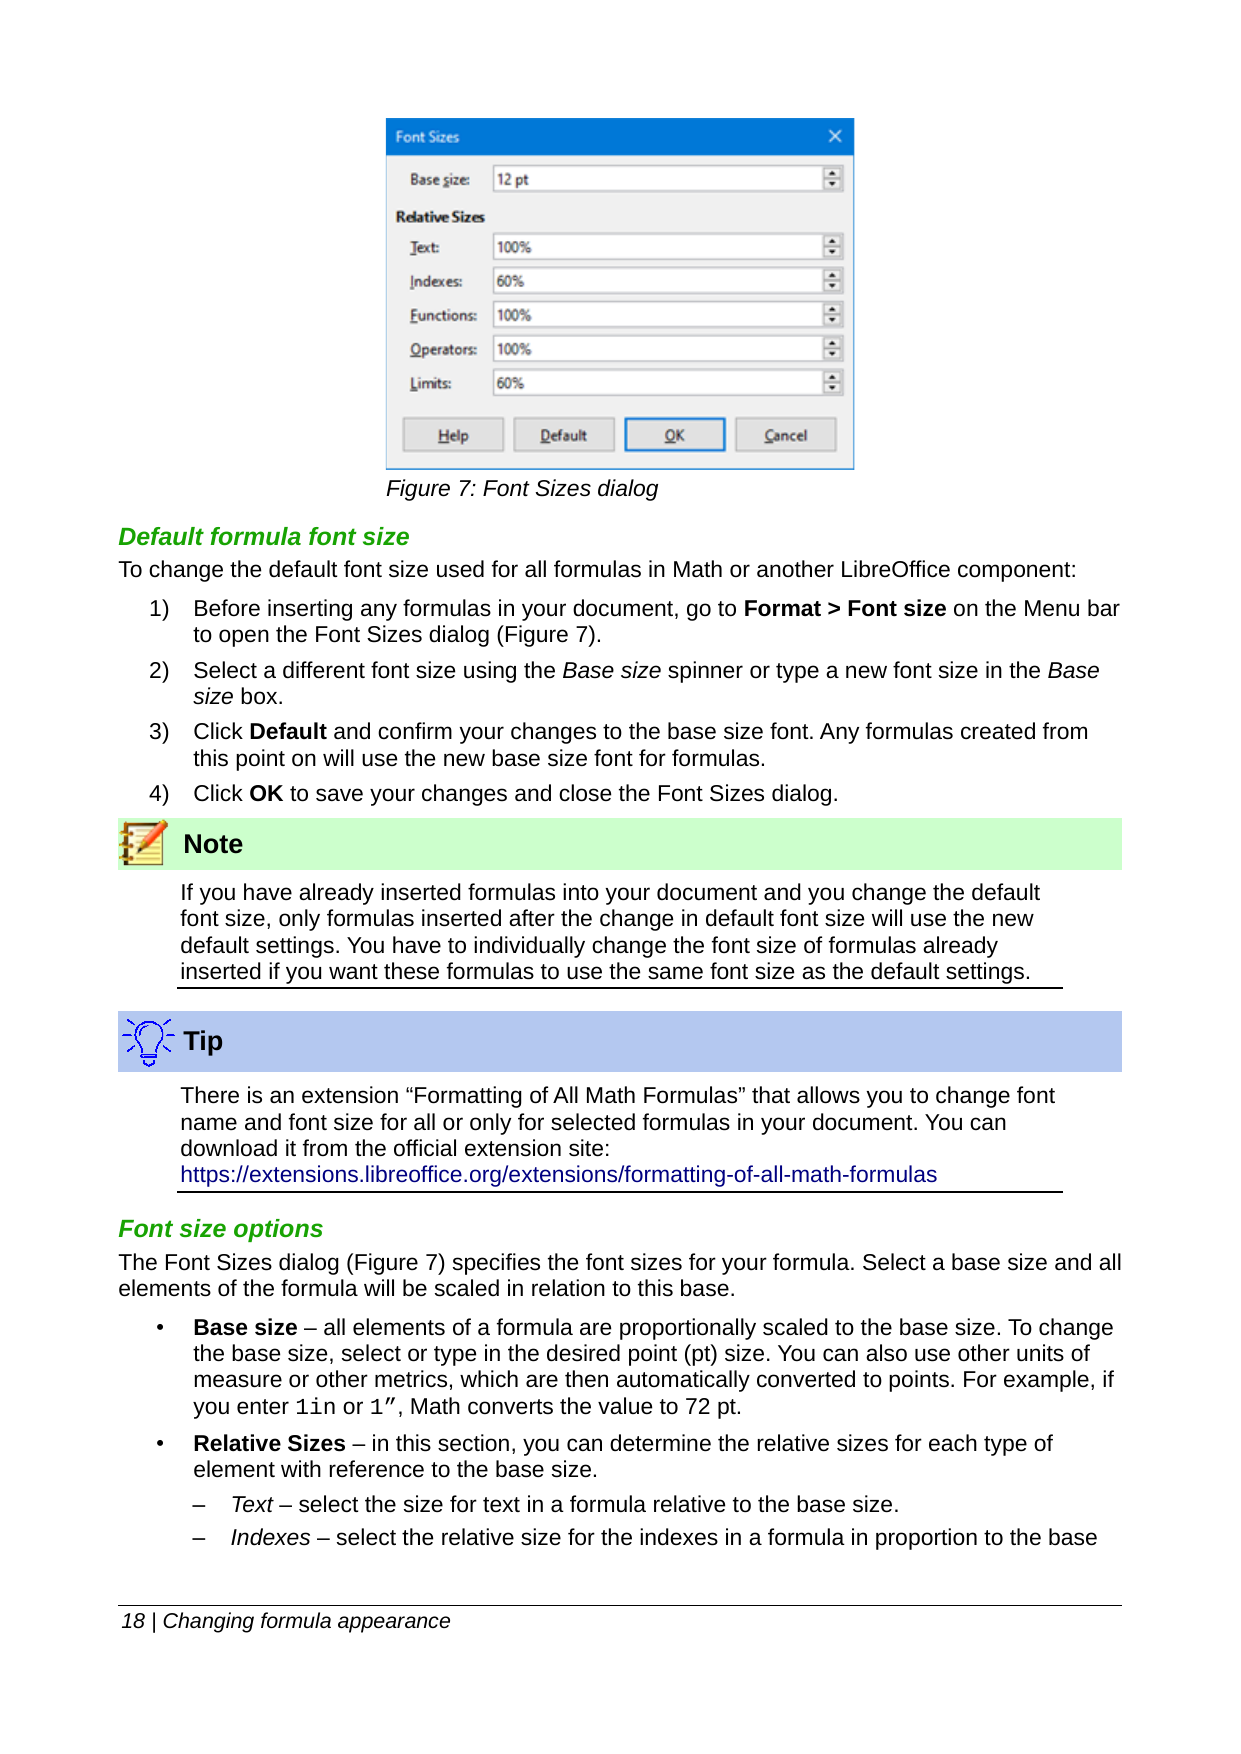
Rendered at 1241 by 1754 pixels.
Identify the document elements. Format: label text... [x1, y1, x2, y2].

subtitle Note [118, 818, 1122, 870]
text If you have already inserted formulas into your document and you change the default font size, only formulas inserted after the change in default font size will use the new default settings. You have to individually change the font size of formulas already inserted if you want these formulas to use the same font size as the default settings. [177, 876, 1063, 987]
text The Font Sizes dialog (Figure 7) specifies the font sizes for your formula. Select a base size and all elements of the formula will be scaled in relation to this base. [118, 1248, 1122, 1301]
list Indexes – select the relative size for the indexes in a formula in proportion to the base [192, 1524, 1122, 1550]
picture [119, 818, 170, 869]
picture [385, 118, 855, 470]
list Before inserting any formulas in your document, go to Format > Font size on the Menu bar to open the Font Sizes dialog (Figure 7). [169, 595, 1122, 648]
picture [119, 1011, 179, 1071]
subtitle Font size options [118, 1214, 1122, 1242]
list Relative Sizes – in this section, you can determine the relative sizes for each type of element with reference to the base size. [156, 1430, 1122, 1483]
text To change the default font size used for all formulas in Math or another LibreOffice component: [118, 556, 1122, 583]
list Select a different font size using the Base size spinner or type a new font size in the Base size box. [169, 657, 1122, 709]
list Click Default and confirm your changes to the base size font. Any formulas created from this point on will use the new base size font for formulas. [169, 718, 1122, 771]
subtitle Tip [118, 1011, 1122, 1072]
list Text – select the size for text in a formula relative to the base size. [192, 1491, 1122, 1518]
subtitle Default formula font size [118, 522, 1122, 550]
text Figure 7: Font Sizes dialog [386, 470, 854, 501]
list Base size – all elements of a formula are proportionally scaled to the base size. To change the base size, select or type in the desired point (pt) size. You can also use other units of measure or other metrics, which are then automatically converted to points. For example, if you enter 1in or 1”, Math converts the value to 72 pt. [156, 1314, 1122, 1421]
list Click OK to save your changes and close the Font Sizes dialog. [169, 780, 1122, 806]
text There is an extension “Formatting of All Math Formulas” that allows you to change font name and font size for all or only for selected formulas in your document. You can download it from the official extension site: https://extensions.libreoffice.org/extensions/formatting-of-all-math-formulas [177, 1079, 1063, 1191]
